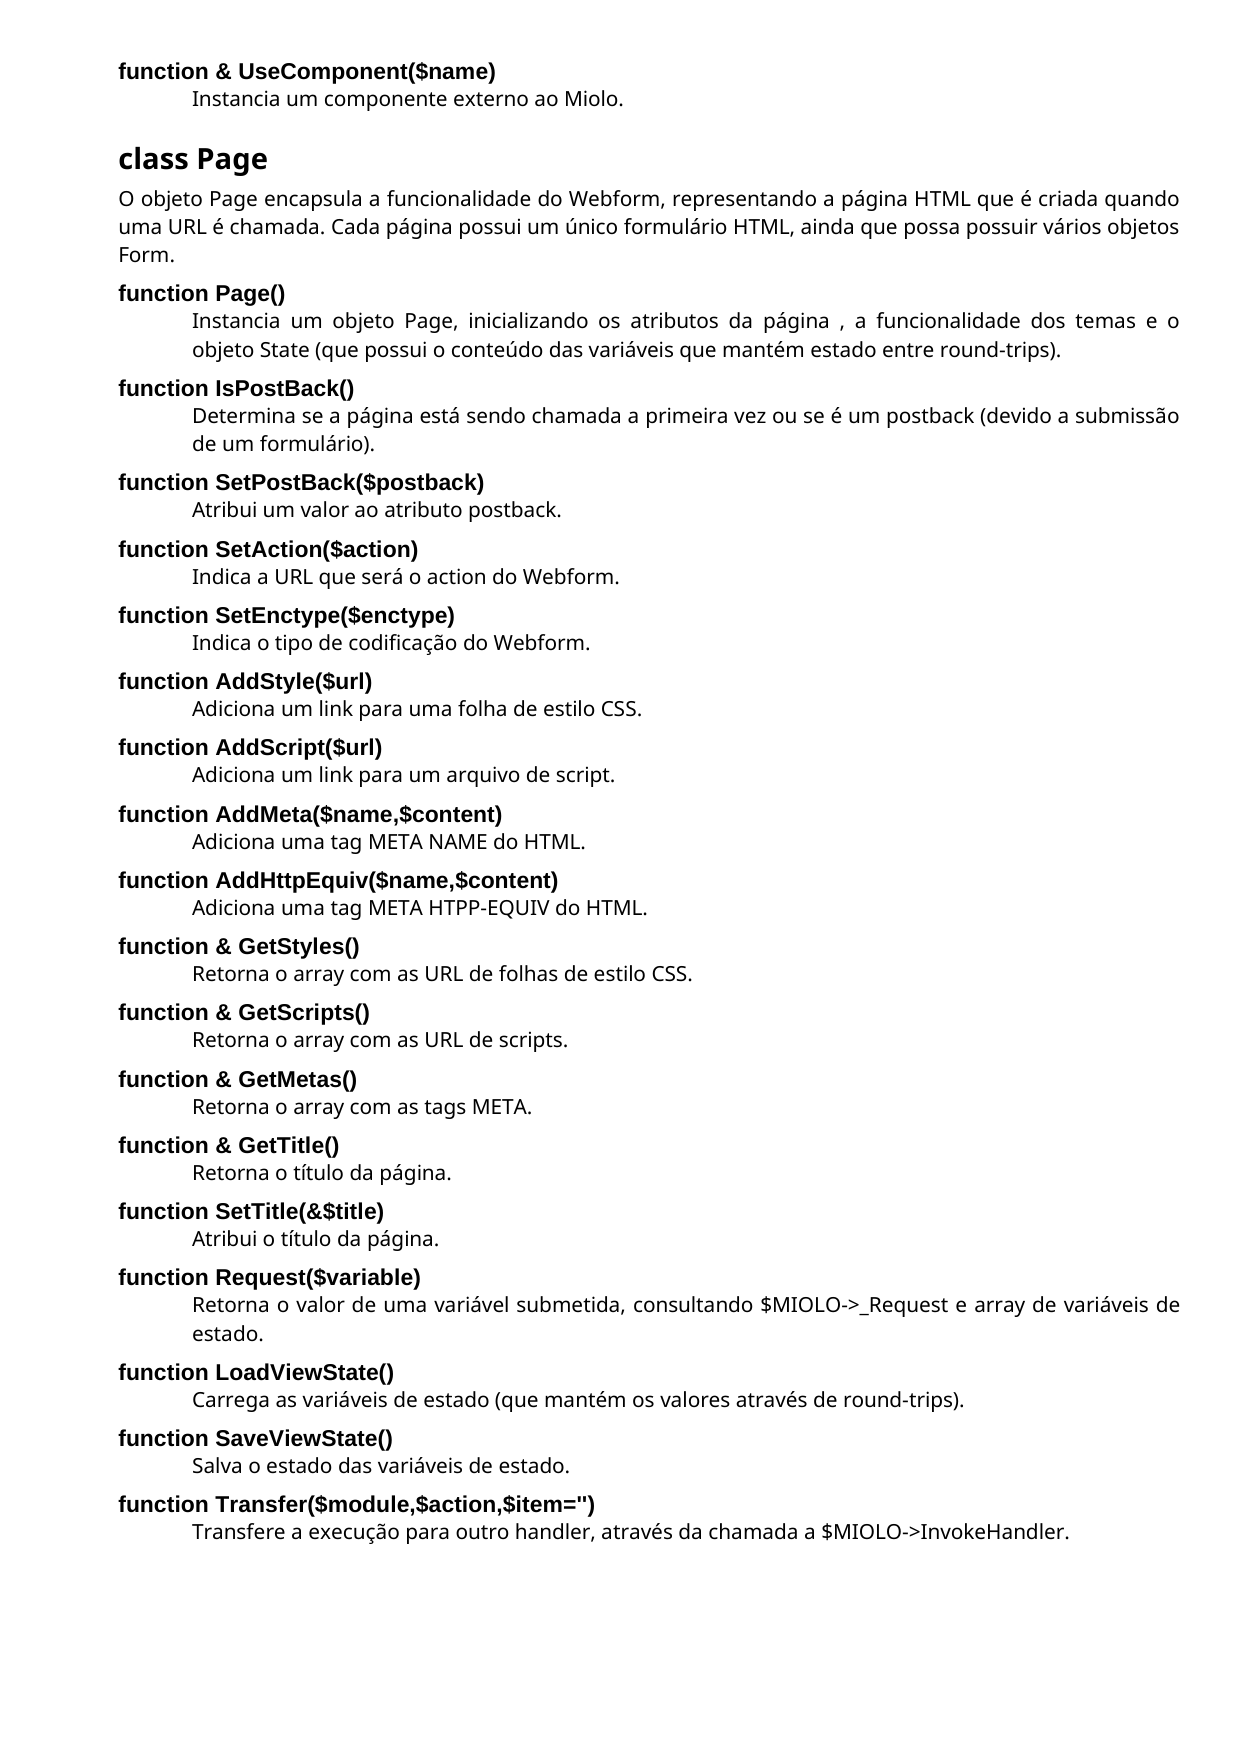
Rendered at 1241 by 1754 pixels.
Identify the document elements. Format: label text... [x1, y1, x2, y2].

text Carrega as variáveis de estado (que mantém os valores através de round-trips). [192, 1385, 1181, 1413]
text Retorna o array com as tags META. [192, 1092, 1181, 1120]
subtitle function Page() [118, 281, 1181, 307]
subtitle function & GetTitle() [118, 1132, 1181, 1158]
text Transfere a execução para outro handler, através da chamada a $MIOLO->InvokeHandler. [192, 1517, 1181, 1546]
text Atribui o título da página. [192, 1224, 1181, 1252]
text Adiciona um link para um arquivo de script. [192, 761, 1181, 789]
text Instancia um componente externo ao Miolo. [192, 84, 1181, 113]
text Instancia um objeto Page, inicializando os atributos da página , a funcionalidade dos temas e o objeto State (que possui o conteúdo das variáveis que mantém estado entre round-trips). [192, 307, 1181, 363]
text Retorna o título da página. [192, 1158, 1181, 1186]
text Adiciona uma tag META NAME do HTML. [192, 827, 1181, 855]
subtitle function AddHttpEquiv($name,$content) [118, 867, 1181, 893]
subtitle function & GetScripts() [118, 1000, 1181, 1026]
subtitle function SetEnctype($enctype) [118, 602, 1181, 628]
subtitle function AddMeta($name,$content) [118, 801, 1181, 827]
subtitle function SaveViewState() [118, 1426, 1181, 1451]
text Atribui um valor ao atributo postback. [192, 496, 1181, 524]
subtitle class Page [118, 138, 1181, 178]
text Indica o tipo de codificação do Webform. [192, 628, 1181, 656]
subtitle function & GetMetas() [118, 1066, 1181, 1092]
text Determina se a página está sendo chamada a primeira vez ou se é um postback (devido a submissão de um formulário). [192, 401, 1181, 457]
text Retorna o array com as URL de scripts. [192, 1026, 1181, 1054]
subtitle function Request($variable) [118, 1265, 1181, 1291]
subtitle function & UseComponent($name) [118, 59, 1181, 84]
text O objeto Page encapsula a funcionalidade do Webform, representando a página HTML que é criada quando uma URL é chamada. Cada página possui um único formulário HTML, ainda que possa possuir vários objetos Form. [118, 184, 1181, 268]
text Adiciona um link para uma folha de estilo CSS. [192, 694, 1181, 722]
text Indica a URL que será o action do Webform. [192, 562, 1181, 590]
text Adiciona uma tag META HTPP-EQUIV do HTML. [192, 893, 1181, 921]
text Retorna o valor de uma variável submetida, consultando $MIOLO->_Request e array de variáveis de estado. [192, 1291, 1181, 1347]
subtitle function SetPostBack($postback) [118, 470, 1181, 496]
subtitle function & GetStyles() [118, 934, 1181, 959]
subtitle function SetTitle(&$title) [118, 1199, 1181, 1224]
text Salva o estado das variáveis de estado. [192, 1451, 1181, 1479]
subtitle function LoadViewState() [118, 1359, 1181, 1385]
subtitle function SetAction($action) [118, 536, 1181, 562]
subtitle function AddStyle($url) [118, 669, 1181, 694]
subtitle function AddScript($url) [118, 735, 1181, 761]
text Retorna o array com as URL de folhas de estilo CSS. [192, 959, 1181, 987]
subtitle function IsPostBack() [118, 376, 1181, 401]
subtitle function Transfer($module,$action,$item='') [118, 1492, 1181, 1517]
